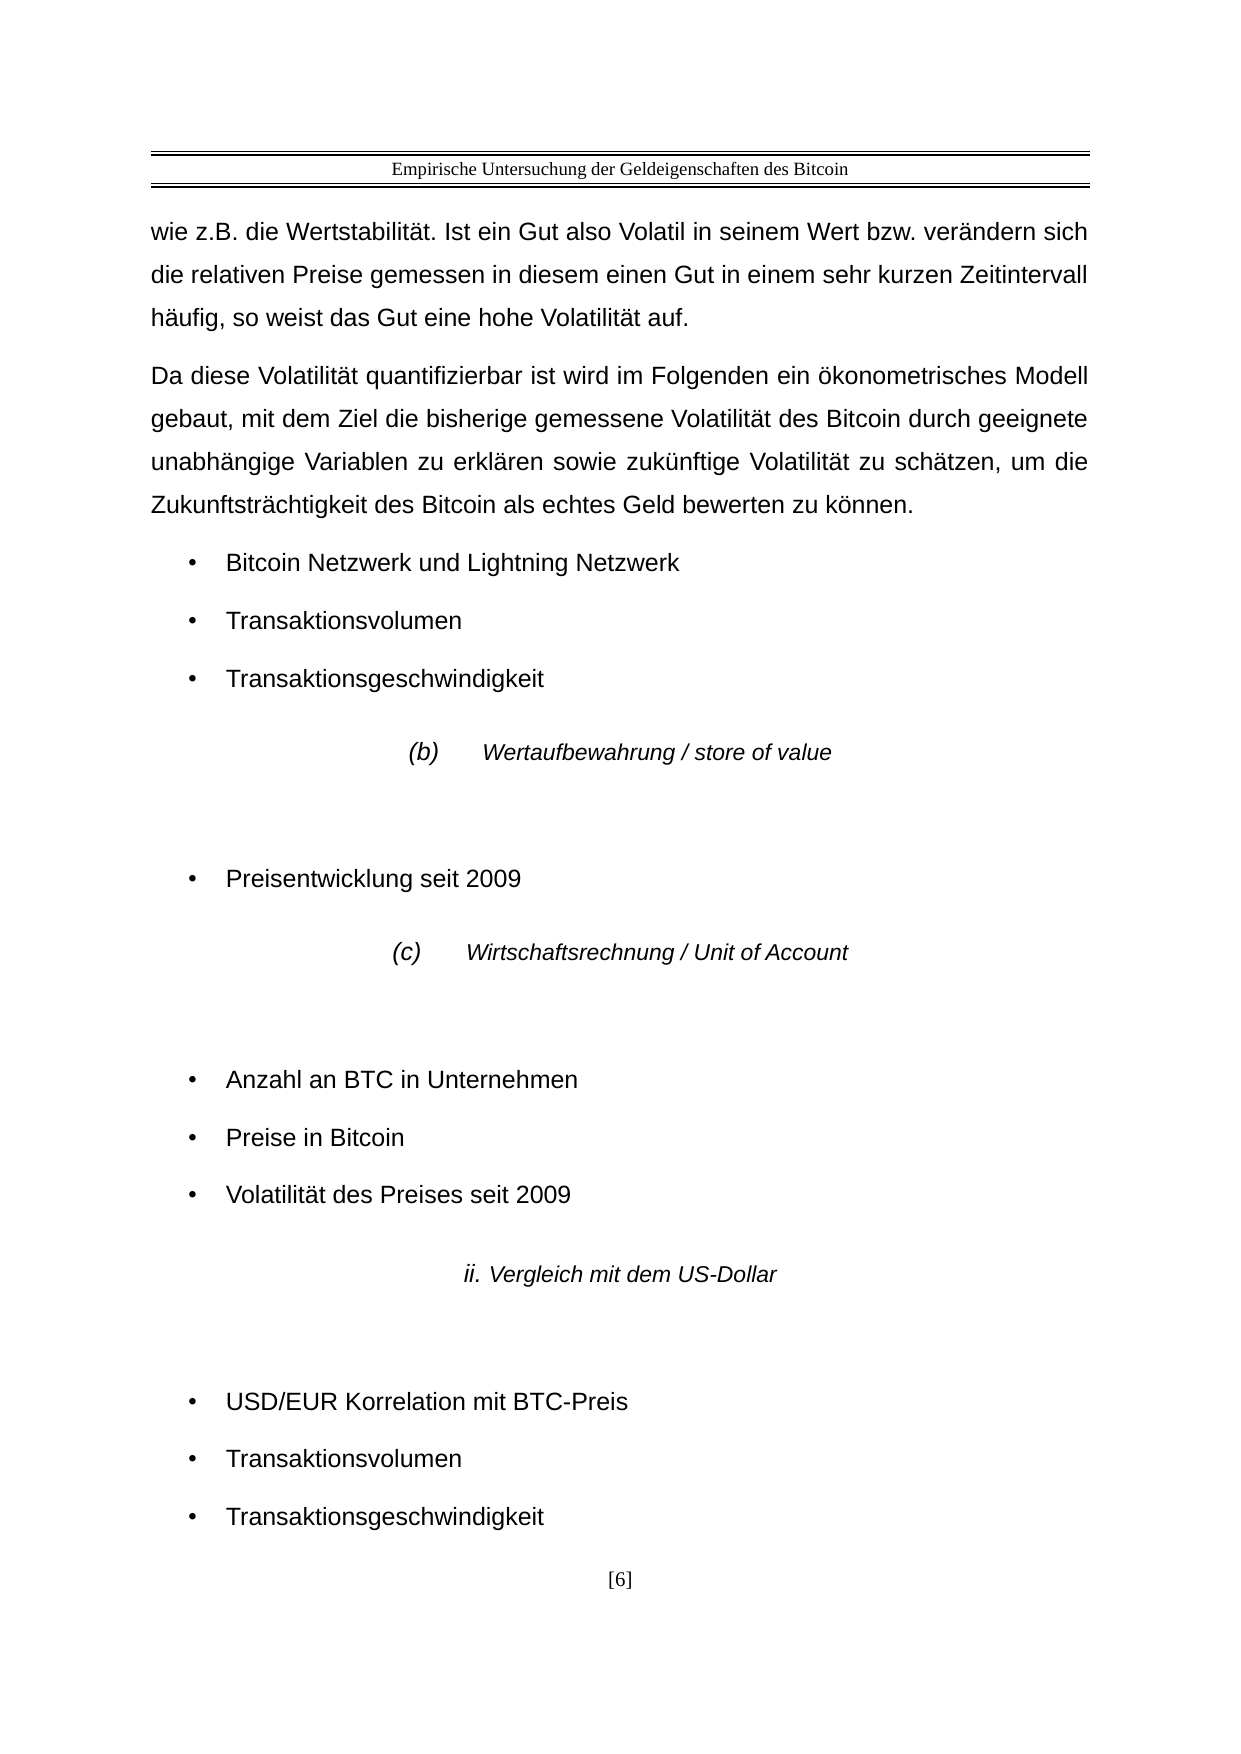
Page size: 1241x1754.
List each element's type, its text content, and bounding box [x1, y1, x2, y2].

list Transaktionsgeschwindigkeit [188, 1502, 1090, 1531]
subtitle Wertaufbewahrung / store of value [151, 736, 1090, 765]
list Transaktionsvolumen [188, 1444, 1090, 1473]
list Preise in Bitcoin [188, 1122, 1090, 1151]
subtitle Vergleich mit dem US-Dollar [151, 1259, 1090, 1287]
list Anzahl an BTC in Unternehmen [188, 1065, 1090, 1093]
list Volatilität des Preises seit 2009 [188, 1180, 1090, 1209]
list Bitcoin Netzwerk und Lightning Netzwerk [188, 548, 1090, 577]
text Da diese Volatilität quantifizierbar ist wird im Folgenden ein ökonometrisches Modell gebaut, mit dem Ziel die bisherige gemessene Volatilität des Bitcoin durch geeignete unabhängige Variablen zu erklären sowie zukünftige Volatilität zu schätzen, um die Zukunftsträchtigkeit des Bitcoin als echtes Geld bewerten zu können. [151, 361, 1090, 519]
text wie z.B. die Wertstabilität. Ist ein Gut also Volatil in seinem Wert bzw. verändern sich die relativen Preise gemessen in diesem einen Gut in einem sehr kurzen Zeitintervall häufig, so weist das Gut eine hohe Volatilität auf. [151, 217, 1090, 332]
list Transaktionsgeschwindigkeit [188, 664, 1090, 693]
list Transaktionsvolumen [188, 606, 1090, 635]
list Preisentwicklung seit 2009 [188, 864, 1090, 893]
list USD/EUR Korrelation mit BTC-Preis [188, 1387, 1090, 1415]
subtitle Wirtschaftsrechnung / Unit of Account [151, 937, 1090, 966]
